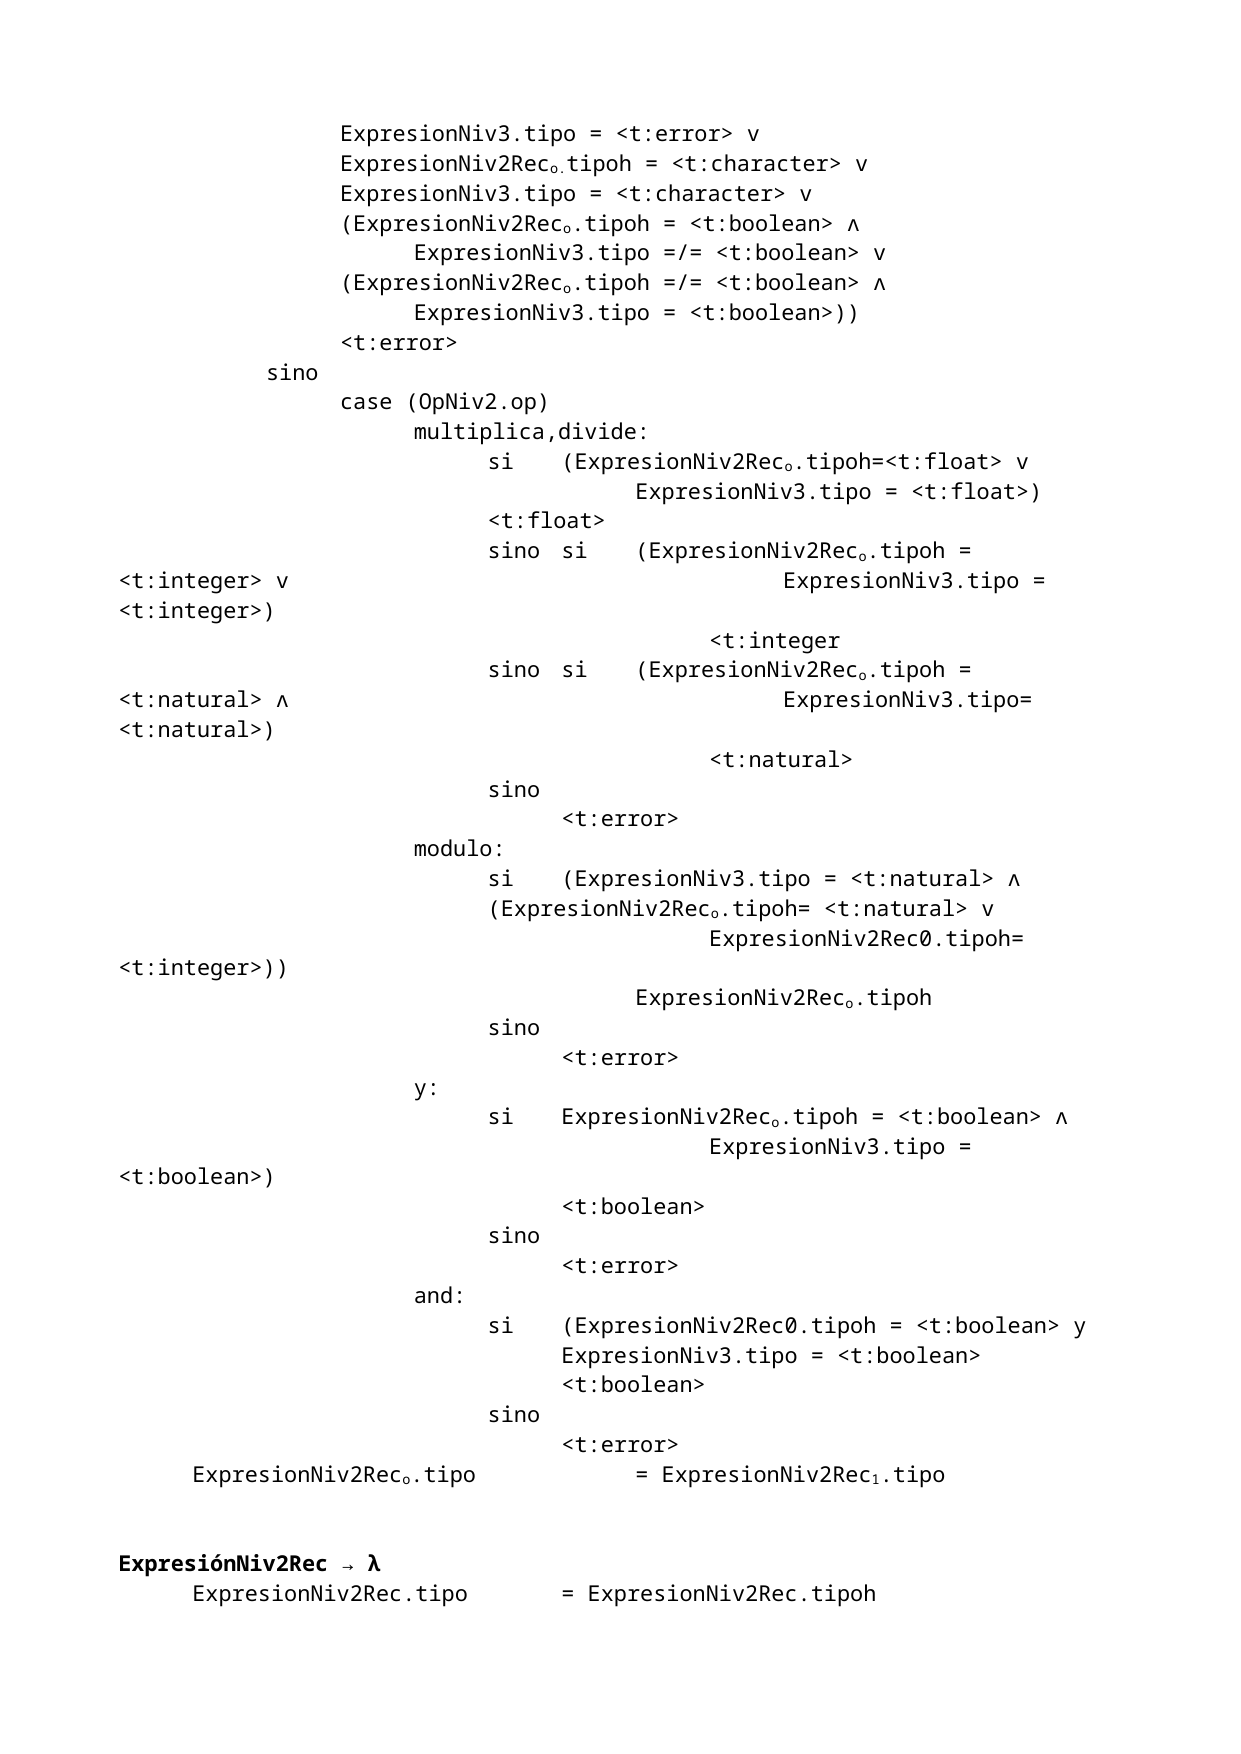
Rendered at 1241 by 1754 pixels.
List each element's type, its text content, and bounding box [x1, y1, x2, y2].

text ExpresionNiv3.tipo = <t:boolean> [118, 1339, 1122, 1369]
text <t:error> [118, 803, 1122, 833]
text sino si (ExpresionNiv2Reco.tipoh = <t:natural> ᴧ ExpresionNiv3.tipo= <t:natural>) [118, 654, 1122, 744]
text ExpresionNiv2Reco.tipoh = <t:character> v [118, 148, 1122, 178]
text ExpresionNiv3.tipo = <t:boolean>)) [118, 297, 1122, 327]
text ExpresionNiv2Reco.tipo = ExpresionNiv2Rec1.tipo [118, 1459, 1122, 1488]
text (ExpresionNiv2Reco.tipoh = <t:boolean> ᴧ [118, 207, 1122, 237]
text <t:natural> [118, 744, 1122, 773]
text si (ExpresionNiv2Rec0.tipoh = <t:boolean> y [118, 1310, 1122, 1339]
text sino [118, 773, 1122, 803]
text ExpresionNiv3.tipo = <t:error> v [118, 118, 1122, 148]
text sino [118, 1220, 1122, 1250]
text y: [118, 1071, 1122, 1101]
text sino [118, 356, 1122, 386]
text <t:error> [118, 1042, 1122, 1071]
text ExpresionNiv3.tipo =/= <t:boolean> v [118, 237, 1122, 267]
text <t:integer [118, 624, 1122, 654]
text ExpresiónNiv2Rec → λ [118, 1548, 1122, 1578]
text modulo: [118, 833, 1122, 863]
text <t:boolean> [118, 1191, 1122, 1220]
text si ExpresionNiv2Reco.tipoh = <t:boolean> ᴧ ExpresionNiv3.tipo = <t:boolean>) [118, 1101, 1122, 1191]
text case (OpNiv2.op) [118, 386, 1122, 416]
text <t:error> [118, 1429, 1122, 1459]
text ExpresionNiv2Reco.tipoh [118, 982, 1122, 1012]
text sino [118, 1012, 1122, 1042]
text <t:error> [118, 327, 1122, 356]
text si (ExpresionNiv3.tipo = <t:natural> ᴧ [118, 863, 1122, 893]
text multiplica,divide: [118, 416, 1122, 446]
text sino [118, 1399, 1122, 1429]
text ExpresionNiv2Rec.tipo = ExpresionNiv2Rec.tipoh [118, 1578, 1122, 1608]
text sino si (ExpresionNiv2Reco.tipoh = <t:integer> v ExpresionNiv3.tipo = <t:integer>) [118, 535, 1122, 624]
text si (ExpresionNiv2Reco.tipoh=<t:float> v ExpresionNiv3.tipo = <t:float>) [118, 446, 1122, 505]
text (ExpresionNiv2Reco.tipoh =/= <t:boolean> ᴧ [118, 267, 1122, 297]
text and: [118, 1280, 1122, 1310]
text ExpresionNiv3.tipo = <t:character> v [118, 178, 1122, 207]
text (ExpresionNiv2Reco.tipoh= <t:natural> v ExpresionNiv2Rec0.tipoh= <t:integer>)) [118, 893, 1122, 982]
text <t:boolean> [118, 1369, 1122, 1399]
text <t:float> [118, 505, 1122, 535]
text <t:error> [118, 1250, 1122, 1280]
